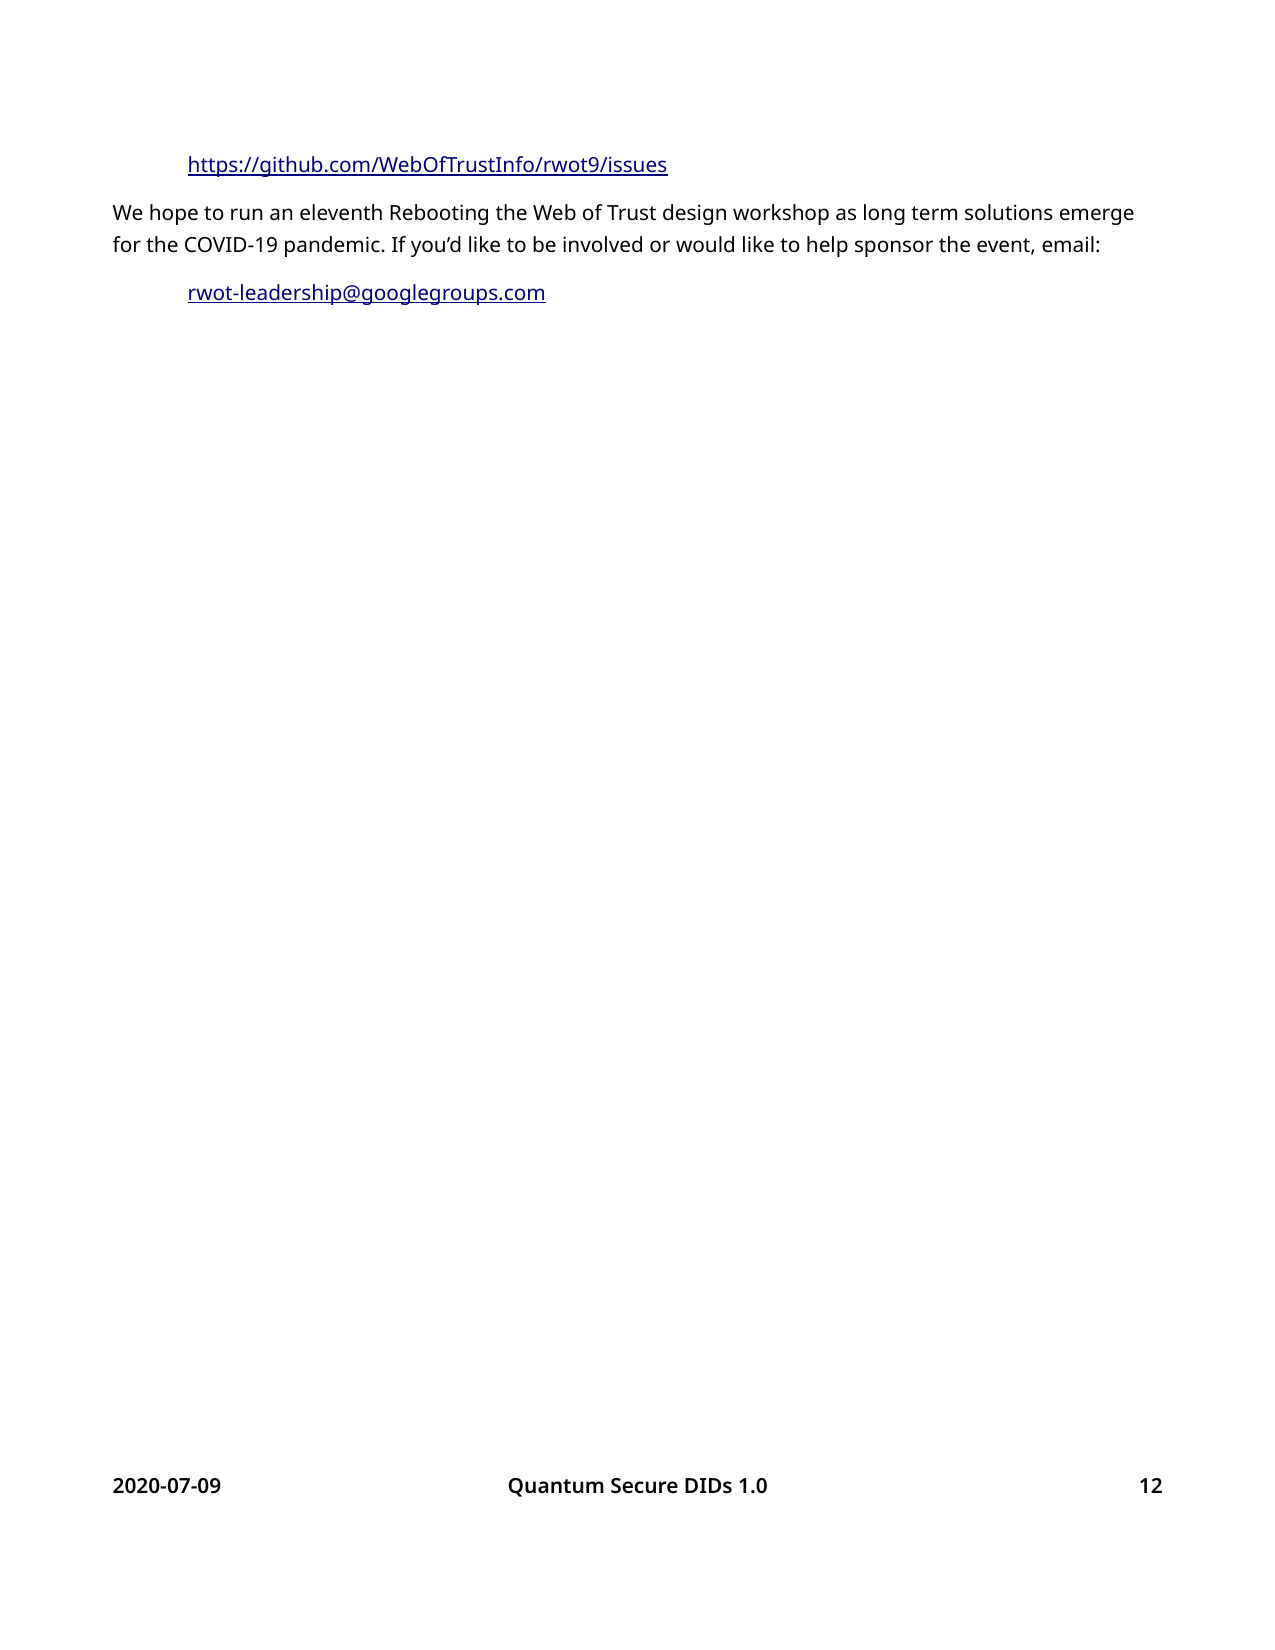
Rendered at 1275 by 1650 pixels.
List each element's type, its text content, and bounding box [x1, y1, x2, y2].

text https://github.com/WebOfTrustInfo/rwot9/issues [112, 150, 1162, 178]
text rwot-leadership@googlegroups.com [112, 278, 1162, 306]
text We hope to run an eleventh Rebooting the Web of Trust design workshop as long term solutions emerge for the COVID-19 pandemic. If you’d like to be involved or would like to help sponsor the event, email: [112, 198, 1162, 259]
